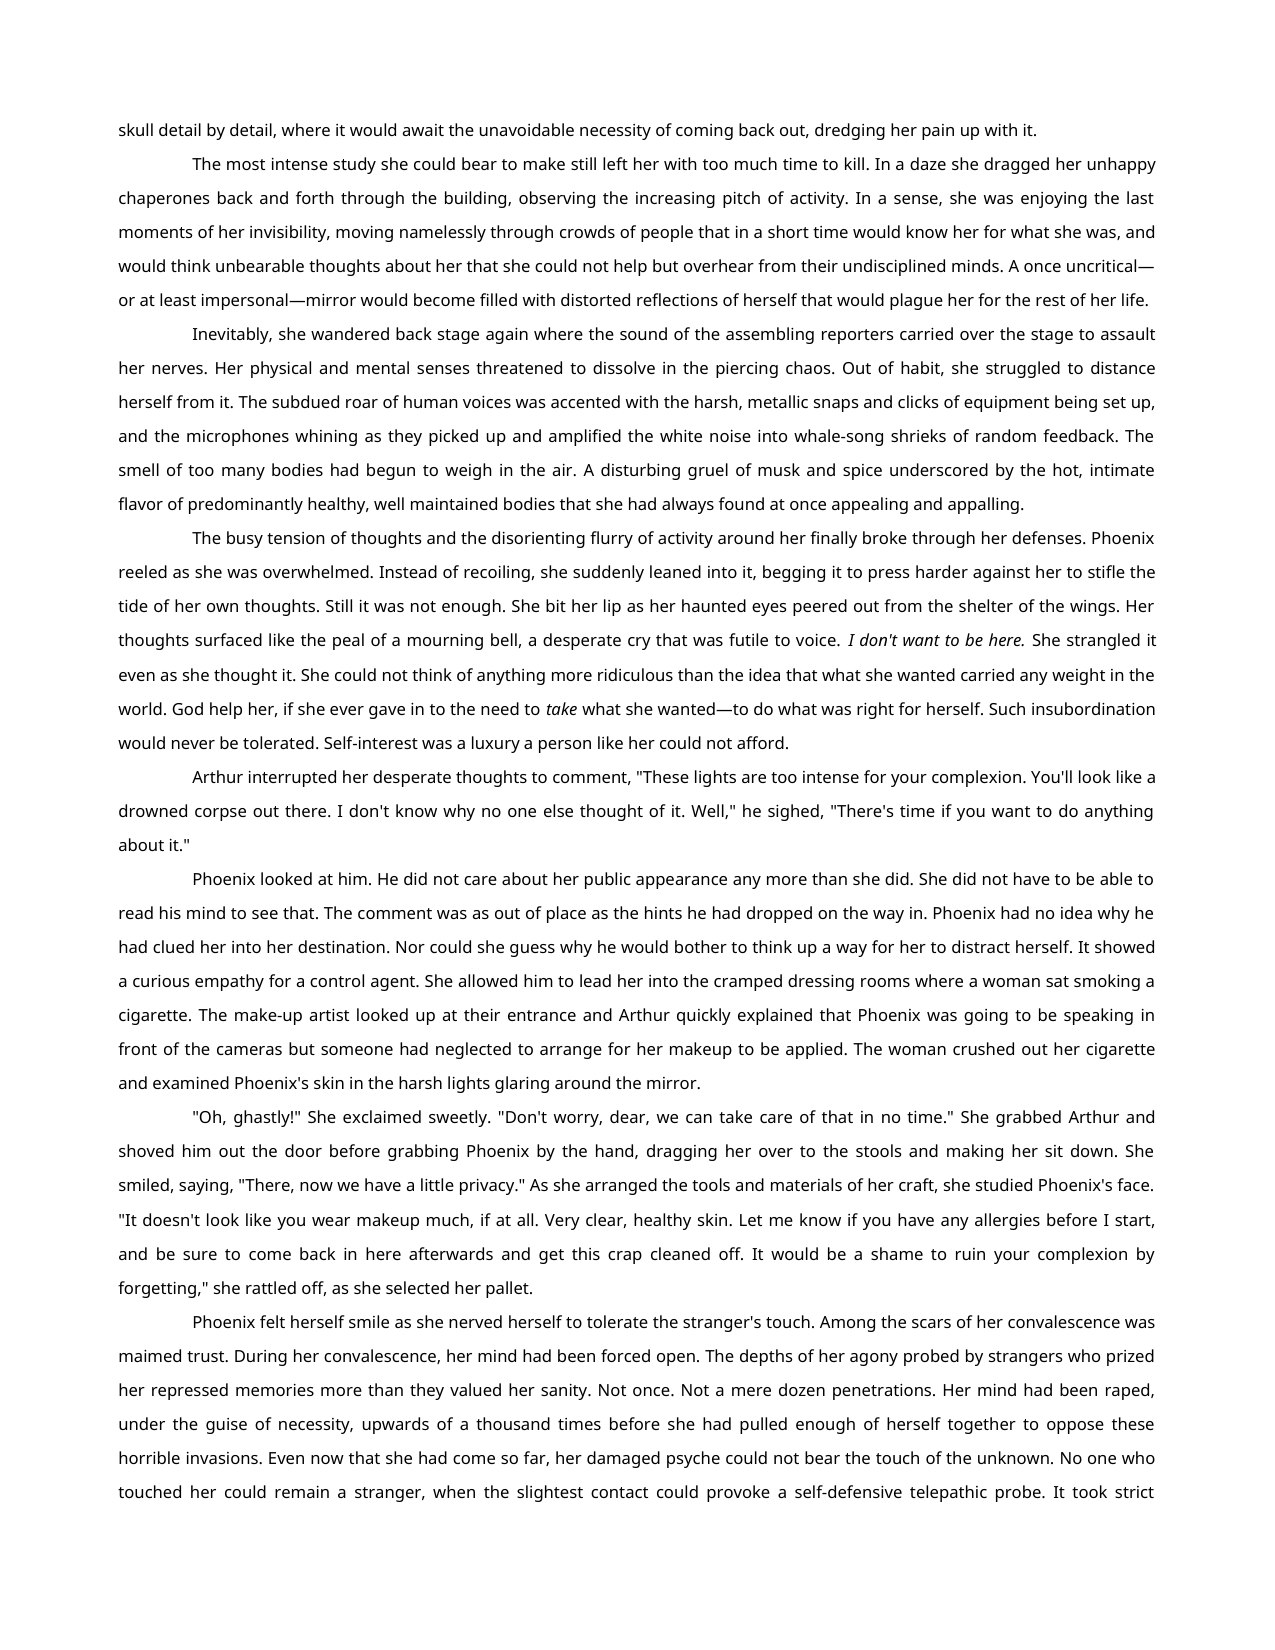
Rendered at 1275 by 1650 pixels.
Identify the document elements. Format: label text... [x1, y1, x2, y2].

text "Oh, ghastly!" She exclaimed sweetly. "Don't worry, dear, we can take care of that in no time." She grabbed Arthur and shoved him out the door before grabbing Phoenix by the hand, dragging her over to the stools and making her sit down. She smiled, saying, "There, now we have a little privacy." As she arranged the tools and materials of her craft, she studied Phoenix's face. "It doesn't look like you wear makeup much, if at all. Very clear, healthy skin. Let me know if you have any allergies before I start, and be sure to come back in here afterwards and get this crap cleaned off. It would be a shame to ruin your complexion by forgetting," she rattled off, as she selected her pallet. [118, 1106, 1157, 1299]
text skull detail by detail, where it would await the unavoidable necessity of coming back out, dredging her pain up with it. [118, 118, 1157, 141]
text Inevitably, she wandered back stage again where the sound of the assembling reporters carried over the stage to assault her nerves. Her physical and mental senses threatened to dissolve in the piercing chaos. Out of habit, she struggled to distance herself from it. The subdued roar of human voices was accented with the harsh, metallic snaps and clicks of equipment being set up, and the microphones whining as they picked up and amplified the white noise into whale-song shrieks of random feedback. The smell of too many bodies had begun to weigh in the air. A disturbing gruel of musk and spice underscored by the hot, intimate flavor of predominantly healthy, well maintained bodies that she had always found at once appealing and appalling. [118, 322, 1157, 516]
text Arthur interrupted her desperate thoughts to comment, "These lights are too intense for your complexion. You'll look like a drowned corpse out there. I don't know why no one else thought of it. Well," he sighed, "There's time if you want to do anything about it." [118, 765, 1157, 856]
text Phoenix looked at him. He did not care about her public appearance any more than she did. She did not have to be able to read his mind to see that. The comment was as out of place as the hints he had dropped on the way in. Phoenix had no idea why he had clued her into her destination. Nor could she guess why he would bother to think up a way for her to distract herself. It showed a curious empathy for a control agent. She allowed him to lead her into the cramped dressing rooms where a woman sat smoking a cigarette. The make-up artist looked up at their entrance and Arthur quickly explained that Phoenix was going to be speaking in front of the cameras but someone had neglected to arrange for her makeup to be applied. The woman crushed out her cigarette and examined Phoenix's skin in the harsh lights glaring around the mirror. [118, 867, 1157, 1094]
text The busy tension of thoughts and the disorienting flurry of activity around her finally broke through her defenses. Phoenix reeled as she was overwhelmed. Instead of recoiling, she suddenly leaned into it, begging it to press harder against her to stifle the tide of her own thoughts. Still it was not enough. She bit her lip as her haunted eyes peered out from the shelter of the wings. Her thoughts surfaced like the peal of a mourning bell, a desperate cry that was futile to voice. I don't want to be here. She strangled it even as she thought it. She could not think of anything more ridiculous than the idea that what she wanted carried any weight in the world. God help her, if she ever gave in to the need to take what she wanted—to do what was right for herself. Such insubordination would never be tolerated. Self-interest was a luxury a person like her could not afford. [118, 527, 1157, 754]
text The most intense study she could bear to make still left her with too much time to kill. In a daze she dragged her unhappy chaperones back and forth through the building, observing the increasing pitch of activity. In a sense, she was enjoying the last moments of her invisibility, moving namelessly through crowds of people that in a short time would know her for what she was, and would think unbearable thoughts about her that she could not help but overhear from their undisciplined minds. A once uncritical—or at least impersonal—mirror would become filled with distorted reflections of herself that would plague her for the rest of her life. [118, 152, 1157, 311]
text Phoenix felt herself smile as she nerved herself to tolerate the stranger's touch. Among the scars of her convalescence was maimed trust. During her convalescence, her mind had been forced open. The depths of her agony probed by strangers who prized her repressed memories more than they valued her sanity. Not once. Not a mere dozen penetrations. Her mind had been raped, under the guise of necessity, upwards of a thousand times before she had pulled enough of herself together to oppose these horrible invasions. Even now that she had come so far, her damaged psyche could not bear the touch of the unknown. No one who touched her could remain a stranger, when the slightest contact could provoke a self-defensive telepathic probe. It took strict [118, 1310, 1157, 1503]
